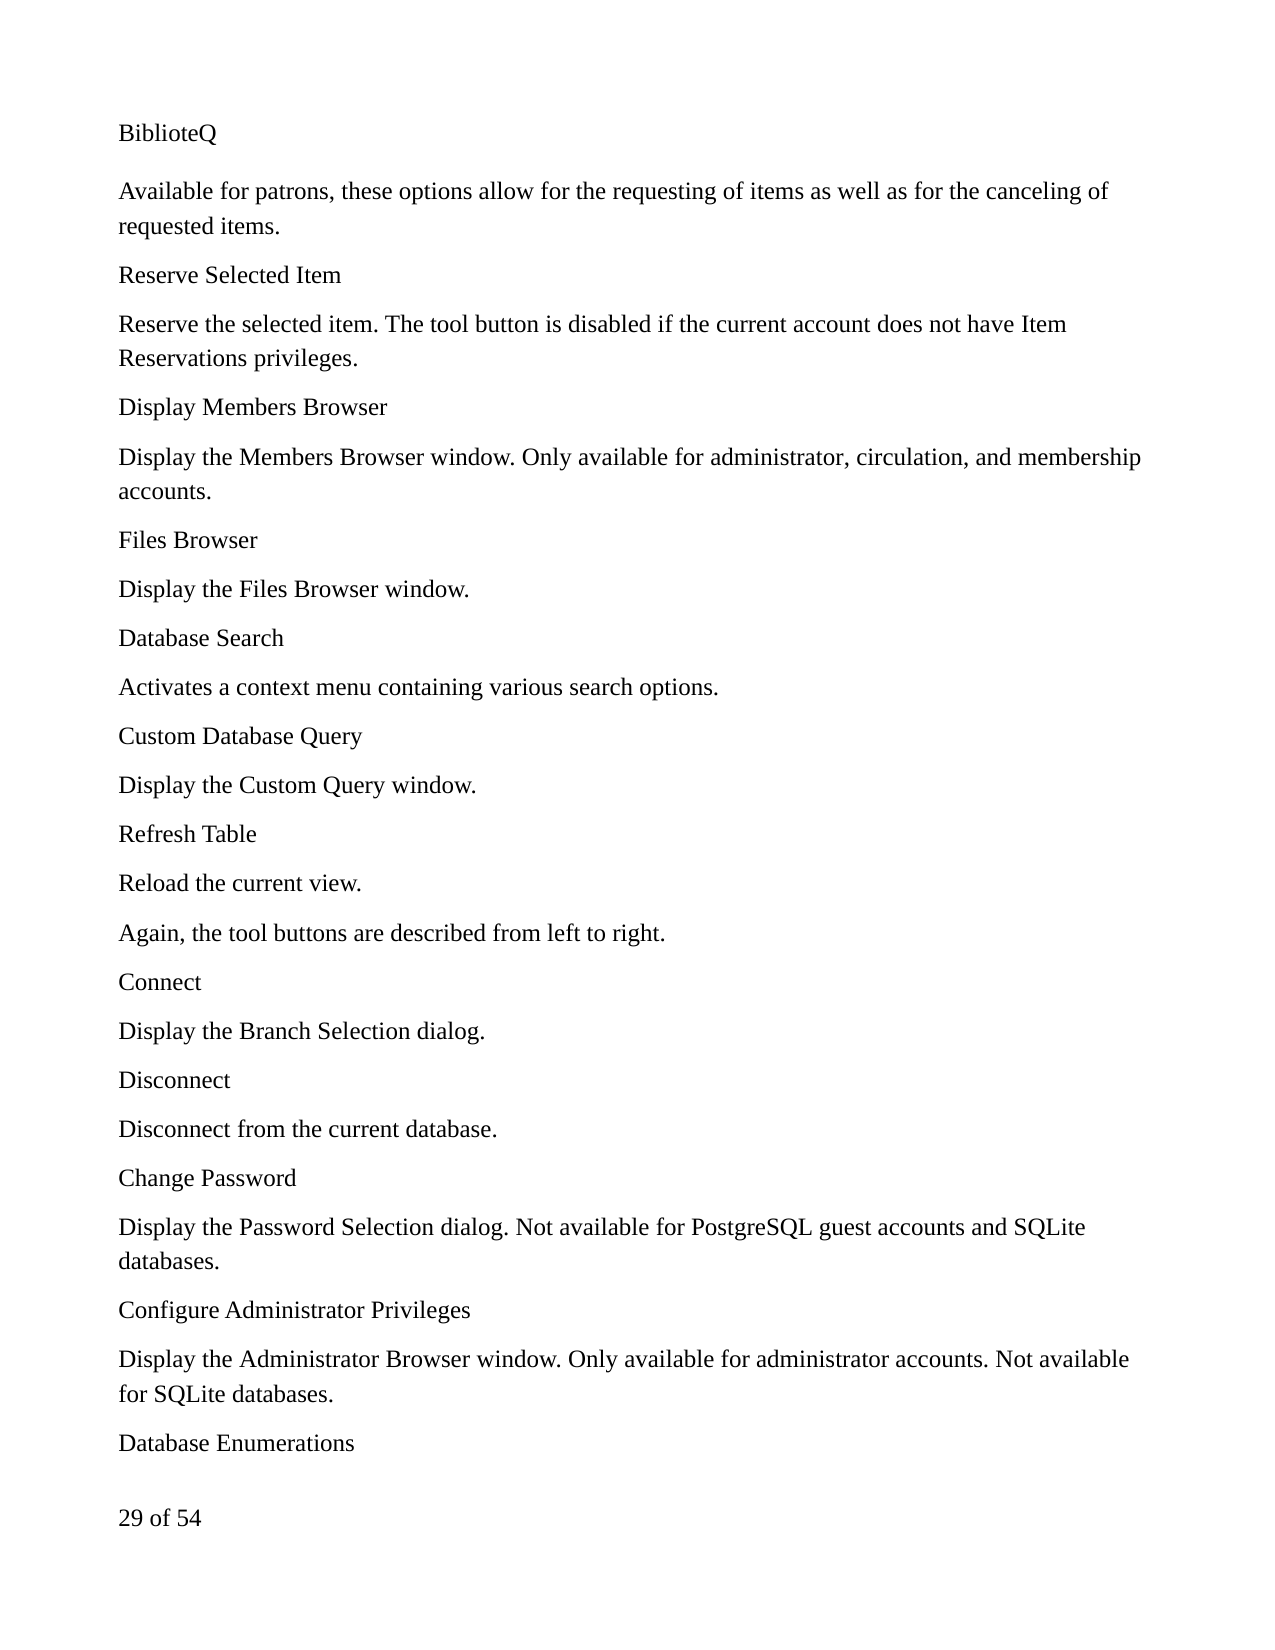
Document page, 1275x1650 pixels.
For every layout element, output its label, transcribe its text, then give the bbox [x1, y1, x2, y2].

text Database Enumerations [118, 1428, 1157, 1457]
text Reserve the selected item. The tool button is disabled if the current account does not have Item Reservations privileges. [118, 309, 1157, 372]
text Activates a context menu containing various search options. [118, 672, 1157, 701]
text Display the Branch Selection dialog. [118, 1016, 1157, 1044]
text Configure Administrator Privileges [118, 1296, 1157, 1324]
text Disconnect [118, 1065, 1157, 1093]
text Available for patrons, these options allow for the requesting of items as well as for the canceling of requested items. [118, 176, 1157, 239]
text Database Search [118, 623, 1157, 652]
text Display the Members Browser window. Only available for administrator, circulation, and membership accounts. [118, 442, 1157, 505]
text Change Password [118, 1163, 1157, 1192]
text Display the Files Browser window. [118, 574, 1157, 603]
text Reload the current view. [118, 868, 1157, 897]
text Files Browser [118, 525, 1157, 554]
text Display the Administrator Browser window. Only available for administrator accounts. Not available for SQLite databases. [118, 1344, 1157, 1408]
text Custom Database Query [118, 721, 1157, 750]
text Disconnect from the current database. [118, 1114, 1157, 1143]
text Refresh Table [118, 819, 1157, 848]
text Display the Password Selection dialog. Not available for PostgreSQL guest accounts and SQLite databases. [118, 1212, 1157, 1275]
text Display Members Browser [118, 392, 1157, 421]
text Display the Custom Query window. [118, 770, 1157, 799]
text Reserve Selected Item [118, 260, 1157, 289]
text Connect [118, 967, 1157, 995]
text Again, the tool buttons are described from left to right. [118, 918, 1157, 946]
